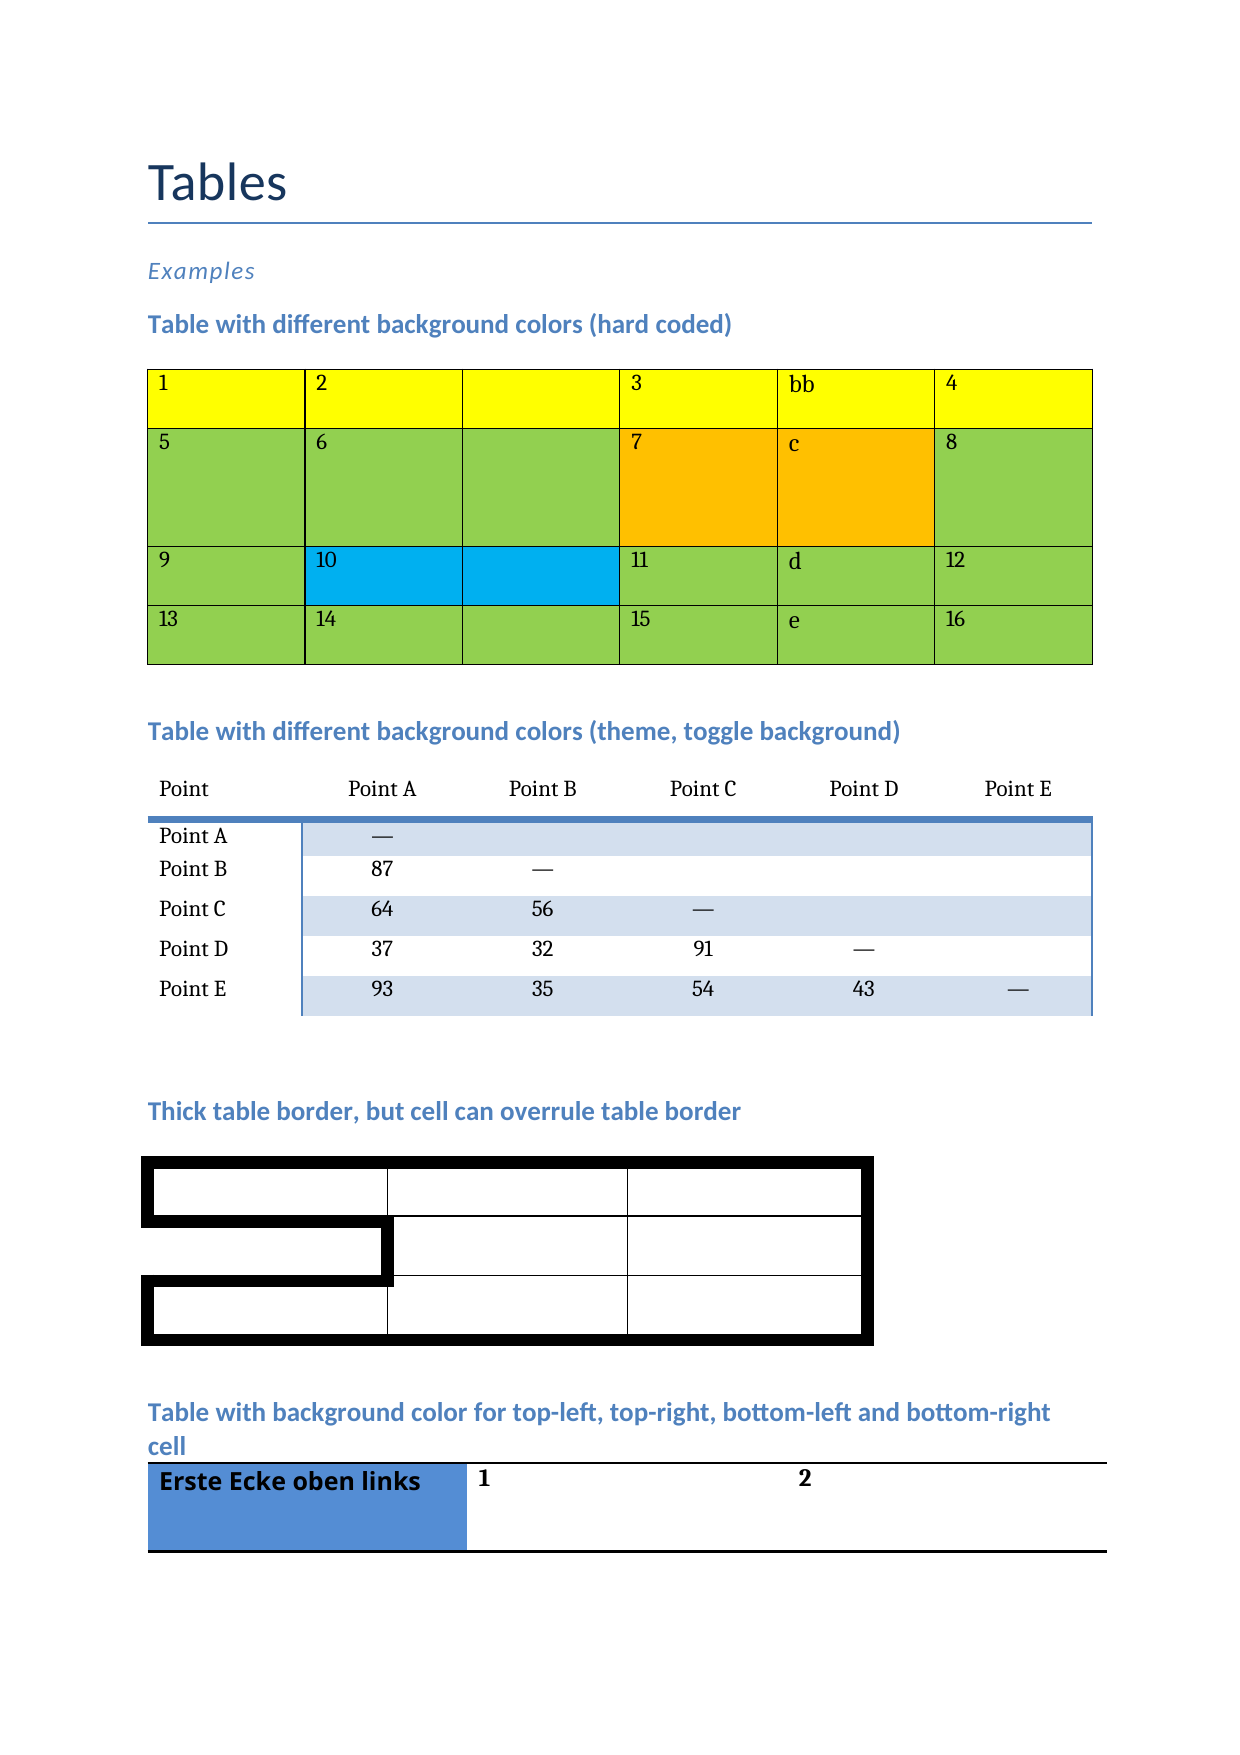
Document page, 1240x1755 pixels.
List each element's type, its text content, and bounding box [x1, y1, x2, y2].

table_cell Point A [148, 823, 301, 856]
table_cell 11 [620, 547, 777, 605]
table_header 1 [468, 1464, 787, 1550]
table_cell Point C [148, 896, 301, 936]
table_header Erste Ecke oben links [148, 1464, 467, 1550]
table_cell 16 [935, 606, 1092, 664]
table_cell 37 [303, 936, 462, 976]
table_cell [148, 1228, 381, 1274]
subtitle Table with different background colors (theme, toggle background) [148, 714, 1092, 747]
table_cell 32 [462, 936, 623, 976]
table_cell 5 [148, 429, 304, 546]
table_cell Point B [148, 856, 301, 896]
table_cell d [778, 547, 934, 605]
table_cell 13 [148, 606, 304, 664]
table_cell 6 [306, 429, 462, 546]
table_header Point E [944, 776, 1092, 816]
table_cell [623, 823, 783, 856]
subtitle Table with different background colors (hard coded) [148, 307, 1092, 340]
table_cell Point E [148, 976, 301, 1016]
table_header [628, 1169, 861, 1215]
table_cell [944, 936, 1091, 976]
table_header [154, 1169, 387, 1215]
table_cell 54 [623, 976, 783, 1016]
table_cell [388, 1276, 627, 1333]
table_header [388, 1169, 627, 1215]
subtitle Examples [148, 255, 1092, 286]
table_header Point [148, 776, 302, 816]
table_cell [628, 1217, 861, 1274]
table_cell e [778, 606, 934, 664]
table_cell — [462, 856, 623, 896]
table_header 4 [935, 370, 1092, 428]
table_header [463, 370, 619, 428]
table_cell [783, 823, 944, 856]
table_cell [463, 547, 619, 605]
table_cell [463, 429, 619, 546]
table_cell [154, 1287, 387, 1333]
table_header 1 [148, 370, 304, 428]
table_cell c [778, 429, 934, 546]
table_cell Point D [148, 936, 301, 976]
table_cell 15 [620, 606, 777, 664]
table_cell — [783, 936, 944, 976]
table_cell 9 [148, 547, 304, 605]
table_cell — [944, 976, 1091, 1016]
title Tables [148, 148, 1092, 222]
table_cell [944, 896, 1091, 936]
table_cell 64 [303, 896, 462, 936]
table_cell 91 [623, 936, 783, 976]
table_cell 35 [462, 976, 623, 1016]
table_cell 43 [783, 976, 944, 1016]
table_cell 7 [620, 429, 777, 546]
table_cell [463, 606, 619, 664]
table_header bb [778, 370, 934, 428]
table_cell [944, 823, 1091, 856]
table_header Point A [302, 776, 462, 816]
table_cell 87 [303, 856, 462, 896]
table_header 3 [620, 370, 777, 428]
table_header Point B [462, 776, 623, 816]
table_cell 8 [935, 429, 1092, 546]
table_header 2 [787, 1464, 1107, 1550]
table_cell [783, 856, 944, 896]
table_cell — [623, 896, 783, 936]
table_cell [462, 823, 623, 856]
subtitle Thick table border, but cell can overrule table border [148, 1094, 1092, 1128]
table_cell 56 [462, 896, 623, 936]
table_header 2 [306, 370, 462, 428]
subtitle Table with background color for top-left, top-right, bottom-left and bottom-right cell [148, 1396, 1092, 1462]
table_cell [394, 1217, 627, 1274]
table_header Point D [783, 776, 944, 816]
table_cell 12 [935, 547, 1092, 605]
table_header Point C [623, 776, 783, 816]
table_cell [623, 856, 783, 896]
table_cell 10 [306, 547, 462, 605]
table_cell — [303, 823, 462, 856]
table_cell [628, 1276, 861, 1333]
table_cell [783, 896, 944, 936]
table_cell [944, 856, 1091, 896]
table_cell 14 [306, 606, 462, 664]
table_cell 93 [303, 976, 462, 1016]
